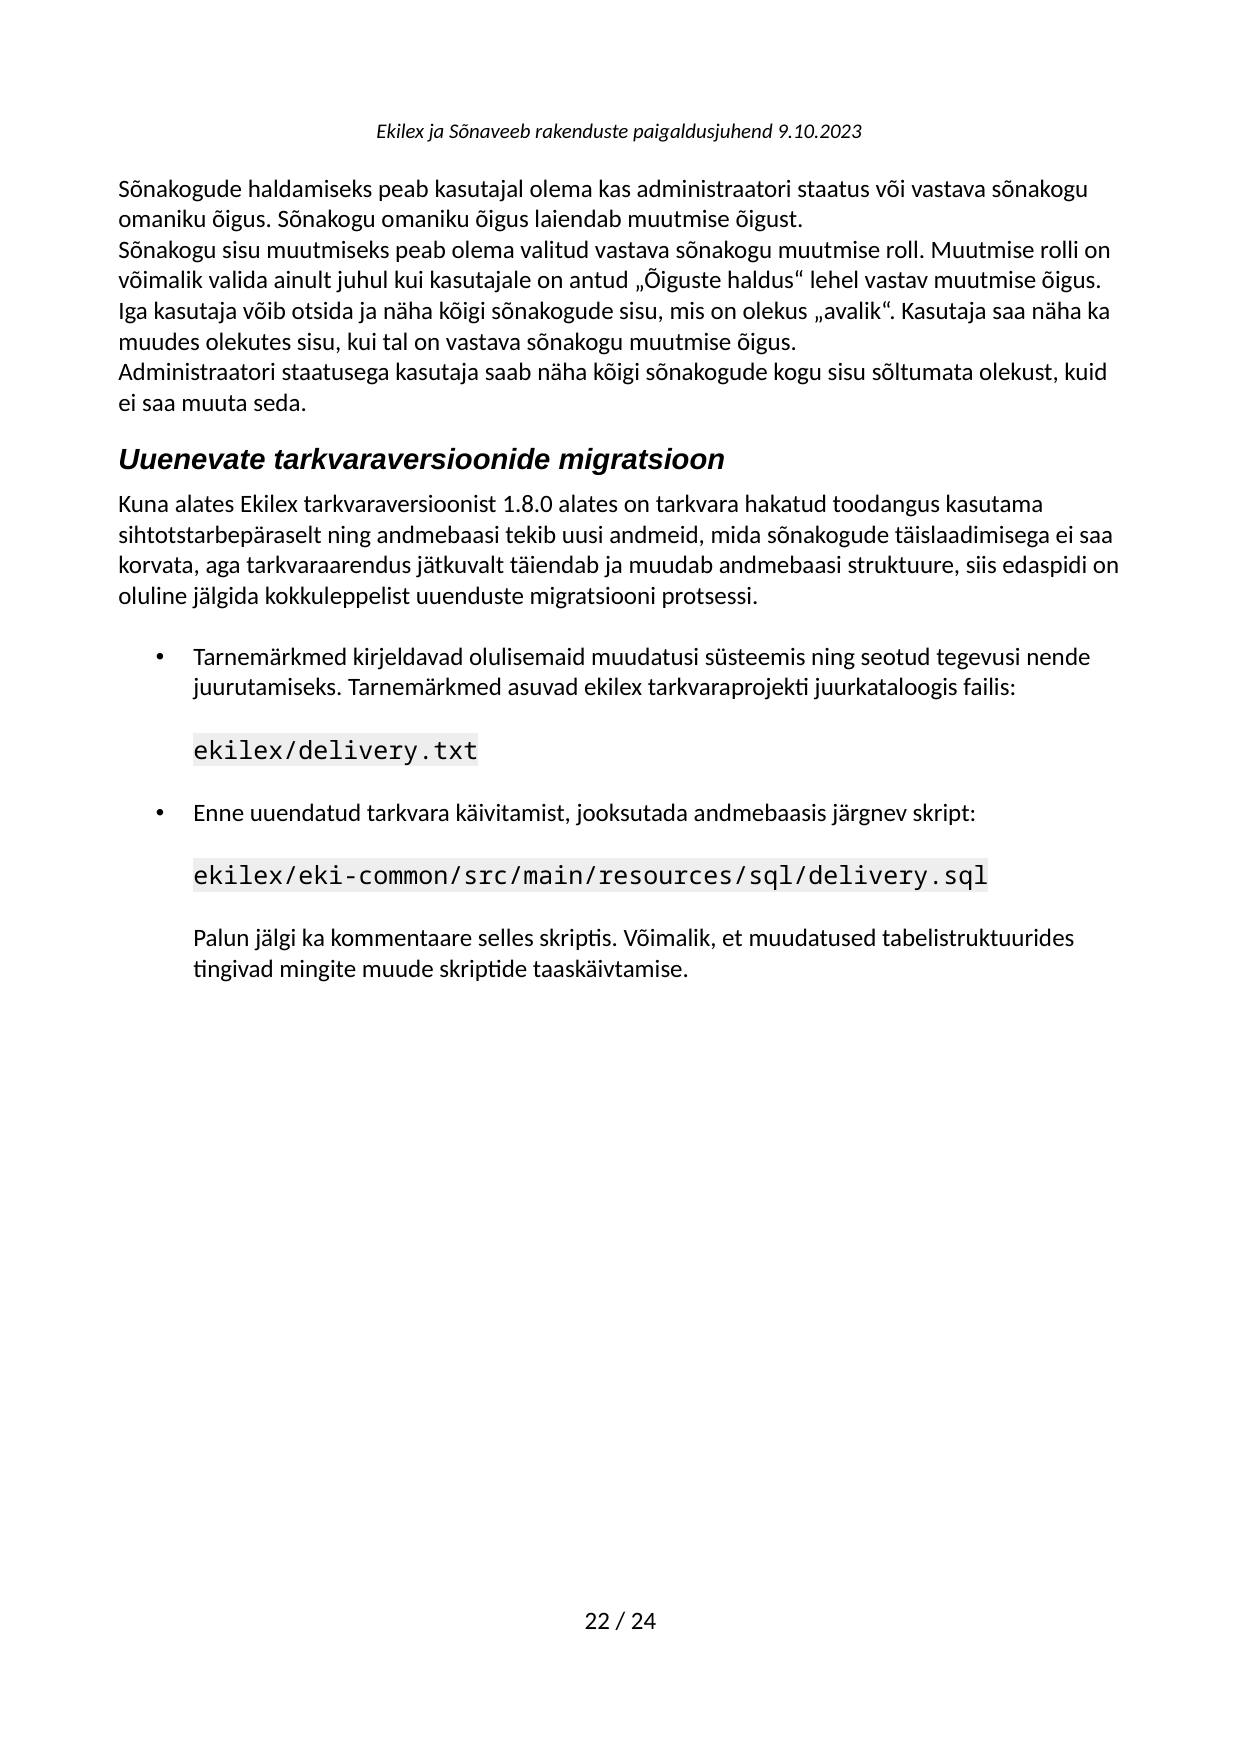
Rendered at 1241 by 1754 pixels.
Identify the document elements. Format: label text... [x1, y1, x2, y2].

list ekilex/delivery.txt [156, 732, 1122, 766]
text Sõnakogude haldamiseks peab kasutajal olema kas administraatori staatus või vastava sõnakogu omaniku õigus. Sõnakogu omaniku õigus laiendab muutmise õigust. [118, 173, 1122, 234]
text Administraatori staatusega kasutaja saab näha kõigi sõnakogude kogu sisu sõltumata olekust, kuid ei saa muuta seda. [118, 356, 1122, 417]
subtitle Uuenevate tarkvaraversioonide migratsioon [118, 442, 1122, 476]
list Tarnemärkmed kirjeldavad olulisemaid muudatusi süsteemis ning seotud tegevusi nende juurutamiseks. Tarnemärkmed asuvad ekilex tarkvaraprojekti juurkataloogis failis: [156, 641, 1122, 702]
text Iga kasutaja võib otsida ja näha kõigi sõnakogude sisu, mis on olekus „avalik“. Kasutaja saa näha ka muudes olekutes sisu, kui tal on vastava sõnakogu muutmise õigus. [118, 295, 1122, 356]
text Kuna alates Ekilex tarkvaraversioonist 1.8.0 alates on tarkvara hakatud toodangus kasutama sihtotstarbepäraselt ning andmebaasi tekib uusi andmeid, mida sõnakogude täislaadimisega ei saa korvata, aga tarkvaraarendus jätkuvalt täiendab ja muudab andmebaasi struktuure, siis edaspidi on oluline jälgida kokkuleppelist uuenduste migratsiooni protsessi. [118, 488, 1122, 610]
list Enne uuendatud tarkvara käivitamist, jooksutada andmebaasis järgnev skript: [156, 797, 1122, 827]
text Sõnakogu sisu muutmiseks peab olema valitud vastava sõnakogu muutmise roll. Muutmise rolli on võimalik valida ainult juhul kui kasutajale on antud „Õiguste haldus“ lehel vastav muutmise õigus. [118, 234, 1122, 295]
list ekilex/eki-common/src/main/resources/sql/delivery.sql [156, 858, 1122, 892]
text Palun jälgi ka kommentaare selles skriptis. Võimalik, et muudatused tabelistruktuurides tingivad mingite muude skriptide taaskäivtamise. [118, 923, 1122, 984]
